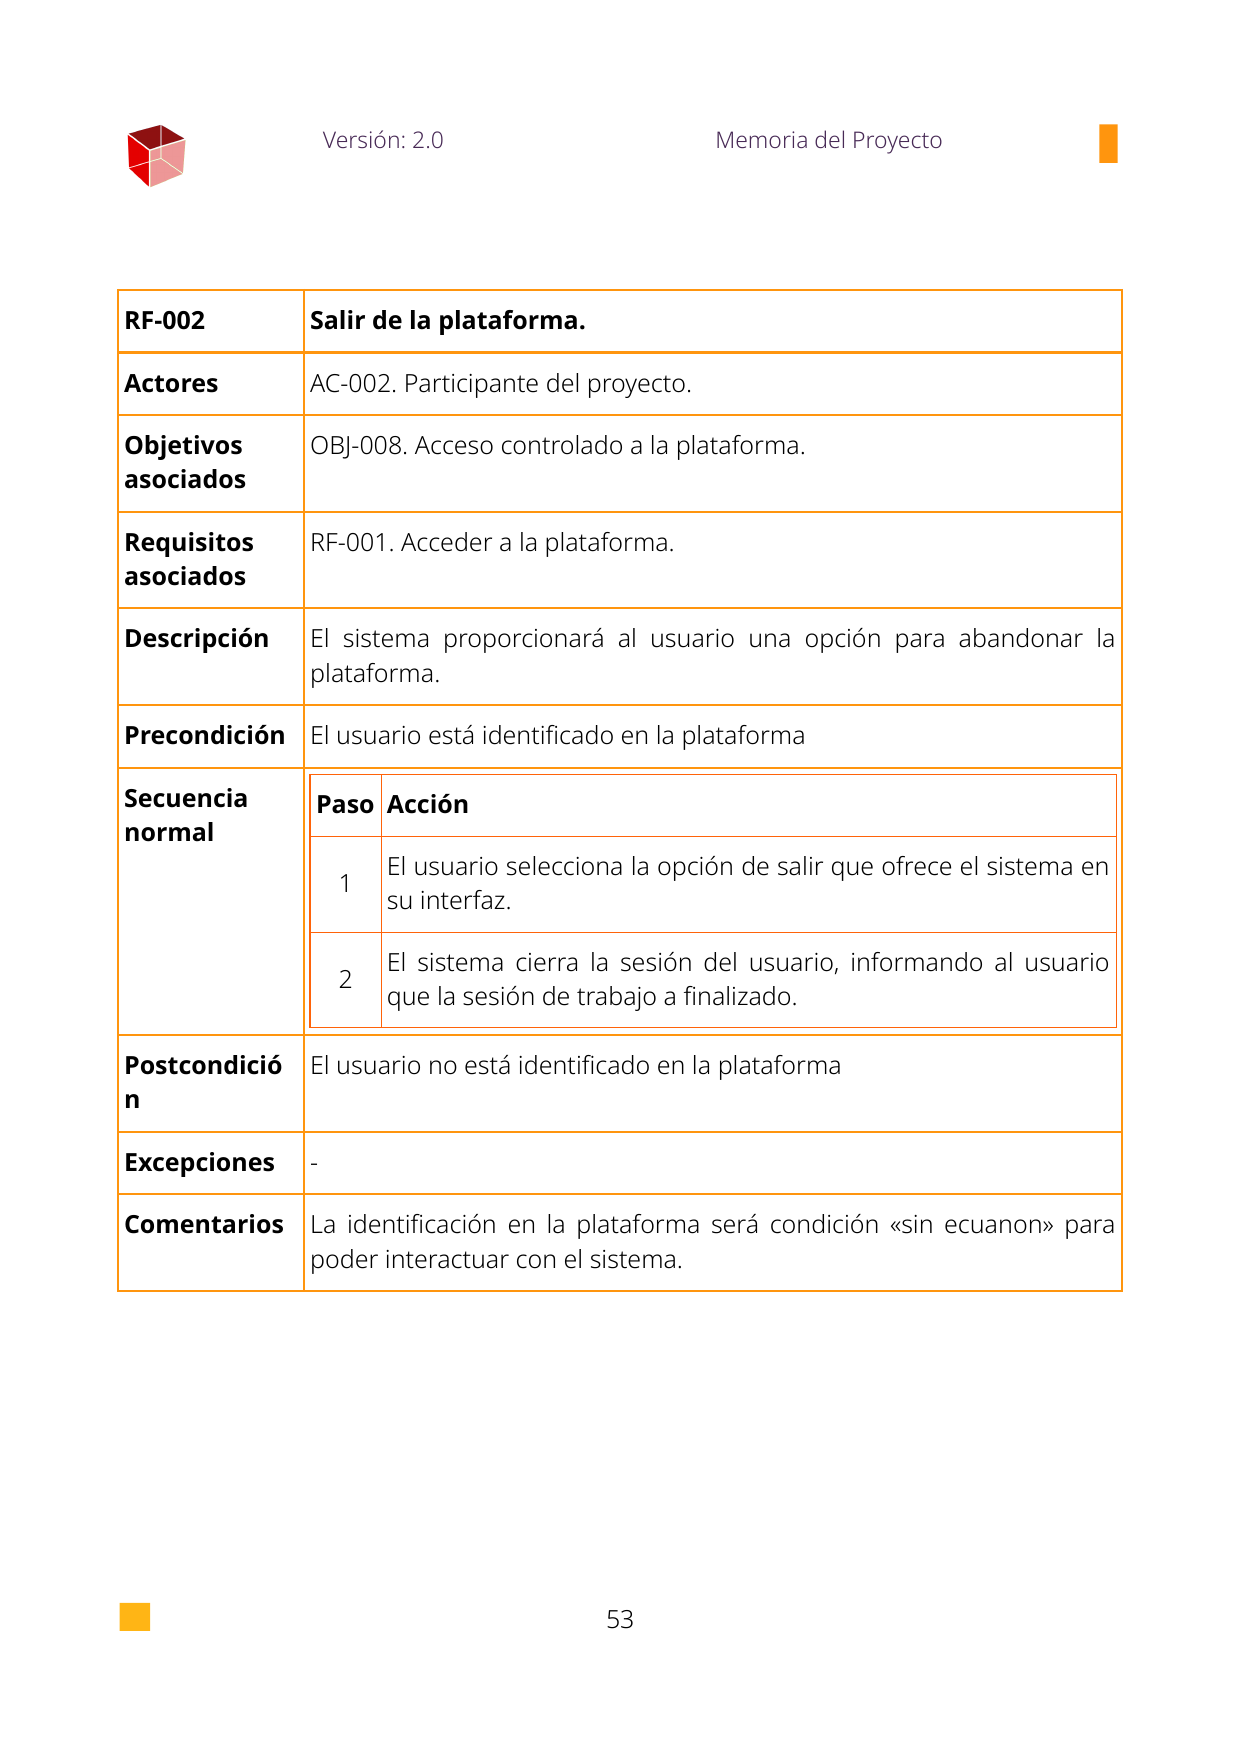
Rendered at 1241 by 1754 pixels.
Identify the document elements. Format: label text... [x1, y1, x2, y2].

table_cell [305, 769, 1121, 1034]
table_header RF-002 [119, 291, 303, 351]
table_cell Secuencia normal [119, 769, 303, 1034]
table_cell El sistema cierra la sesión del usuario, informando al usuario que la sesión de trabajo a finalizado. [382, 933, 1116, 1027]
table_cell Postcondición [119, 1036, 303, 1131]
table_cell AC-002. Participante del proyecto. [305, 354, 1121, 414]
table_cell Comentarios [119, 1195, 303, 1290]
table_header Salir de la plataforma. [305, 291, 1121, 351]
table_cell El usuario está identificado en la plataforma [305, 706, 1121, 767]
table_cell OBJ-008. Acceso controlado a la plataforma. [305, 416, 1121, 511]
table_cell Descripción [119, 609, 303, 704]
table_cell 1 [311, 837, 381, 932]
table_cell Actores [119, 354, 303, 414]
table_cell RF-001. Acceder a la plataforma. [305, 513, 1121, 607]
table_cell Excepciones [119, 1133, 303, 1193]
table_cell Objetivos asociados [119, 416, 303, 511]
table_cell El sistema proporcionará al usuario una opción para abandonar la plataforma. [305, 609, 1121, 704]
table_header Paso [311, 775, 381, 836]
picture [123, 123, 189, 189]
table_cell El usuario no está identificado en la plataforma [305, 1036, 1121, 1131]
table_cell 2 [311, 933, 381, 1027]
table_cell La identificación en la plataforma será condición «sin ecuanon» para poder interactuar con el sistema. [305, 1195, 1121, 1290]
table_cell Precondición [119, 706, 303, 767]
table_cell - [305, 1133, 1121, 1193]
table_cell El usuario selecciona la opción de salir que ofrece el sistema en su interfaz. [382, 837, 1116, 932]
table_cell Requisitos asociados [119, 513, 303, 607]
table_header Acción [382, 775, 1116, 836]
